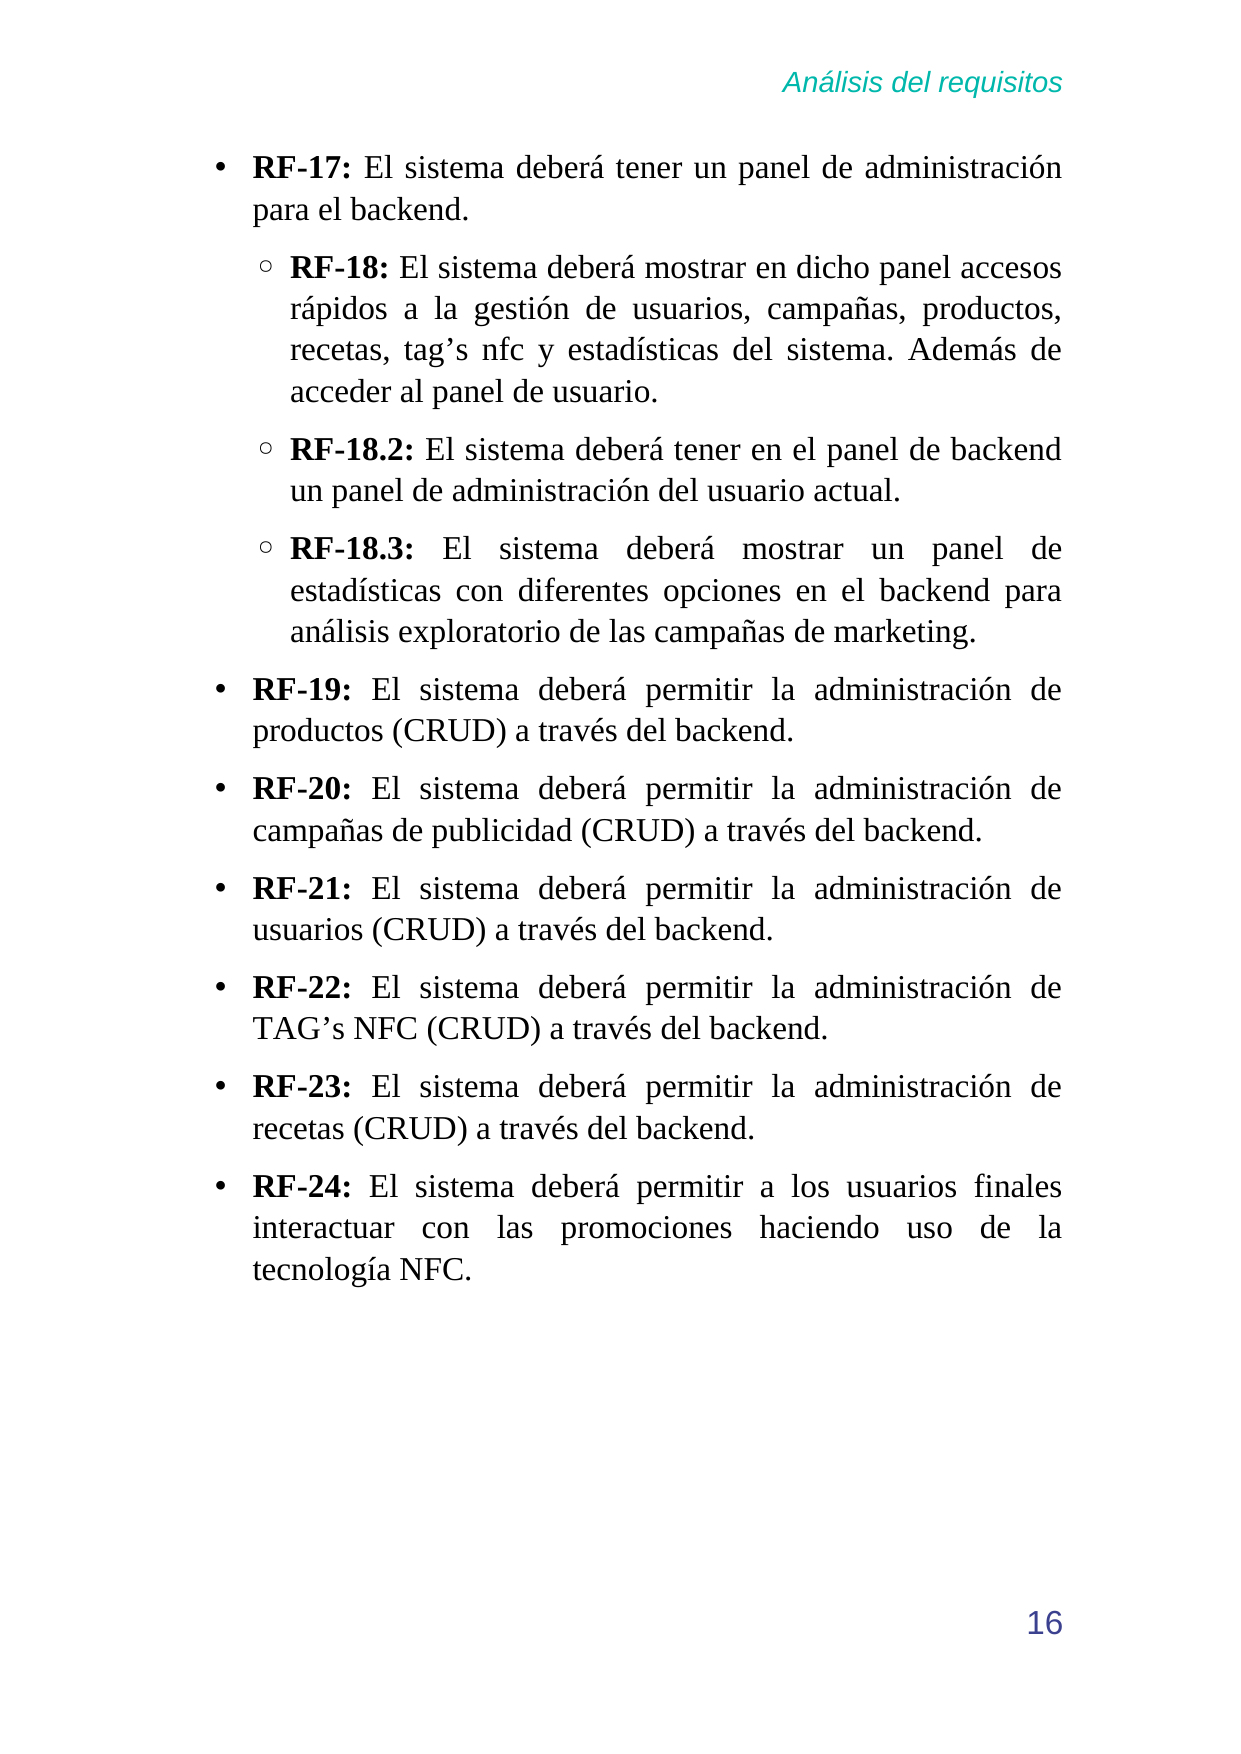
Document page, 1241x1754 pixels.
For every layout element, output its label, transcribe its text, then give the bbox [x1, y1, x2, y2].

list RF-22: El sistema deberá permitir la administración de TAG’s NFC (CRUD) a través del backend. [215, 967, 1063, 1047]
list RF-19: El sistema deberá permitir la administración de productos (CRUD) a través del backend. [215, 669, 1063, 749]
list RF-21: El sistema deberá permitir la administración de usuarios (CRUD) a través del backend. [215, 868, 1063, 948]
list RF-17: El sistema deberá tener un panel de administración para el backend. [215, 148, 1063, 227]
list RF-20: El sistema deberá permitir la administración de campañas de publicidad (CRUD) a través del backend. [215, 768, 1063, 848]
list RF-18.3: El sistema deberá mostrar un panel de estadísticas con diferentes opciones en el backend para análisis exploratorio de las campañas de marketing. [252, 528, 1063, 649]
list RF-23: El sistema deberá permitir la administración de recetas (CRUD) a través del backend. [215, 1067, 1063, 1146]
list RF-18.2: El sistema deberá tener en el panel de backend un panel de administración del usuario actual. [252, 429, 1063, 509]
list RF-18: El sistema deberá mostrar en dicho panel accesos rápidos a la gestión de usuarios, campañas, productos, recetas, tag’s nfc y estadísticas del sistema. Además de acceder al panel de usuario. [252, 247, 1063, 409]
list RF-24: El sistema deberá permitir a los usuarios finales interactuar con las promociones haciendo uso de la tecnología NFC. [215, 1166, 1063, 1287]
